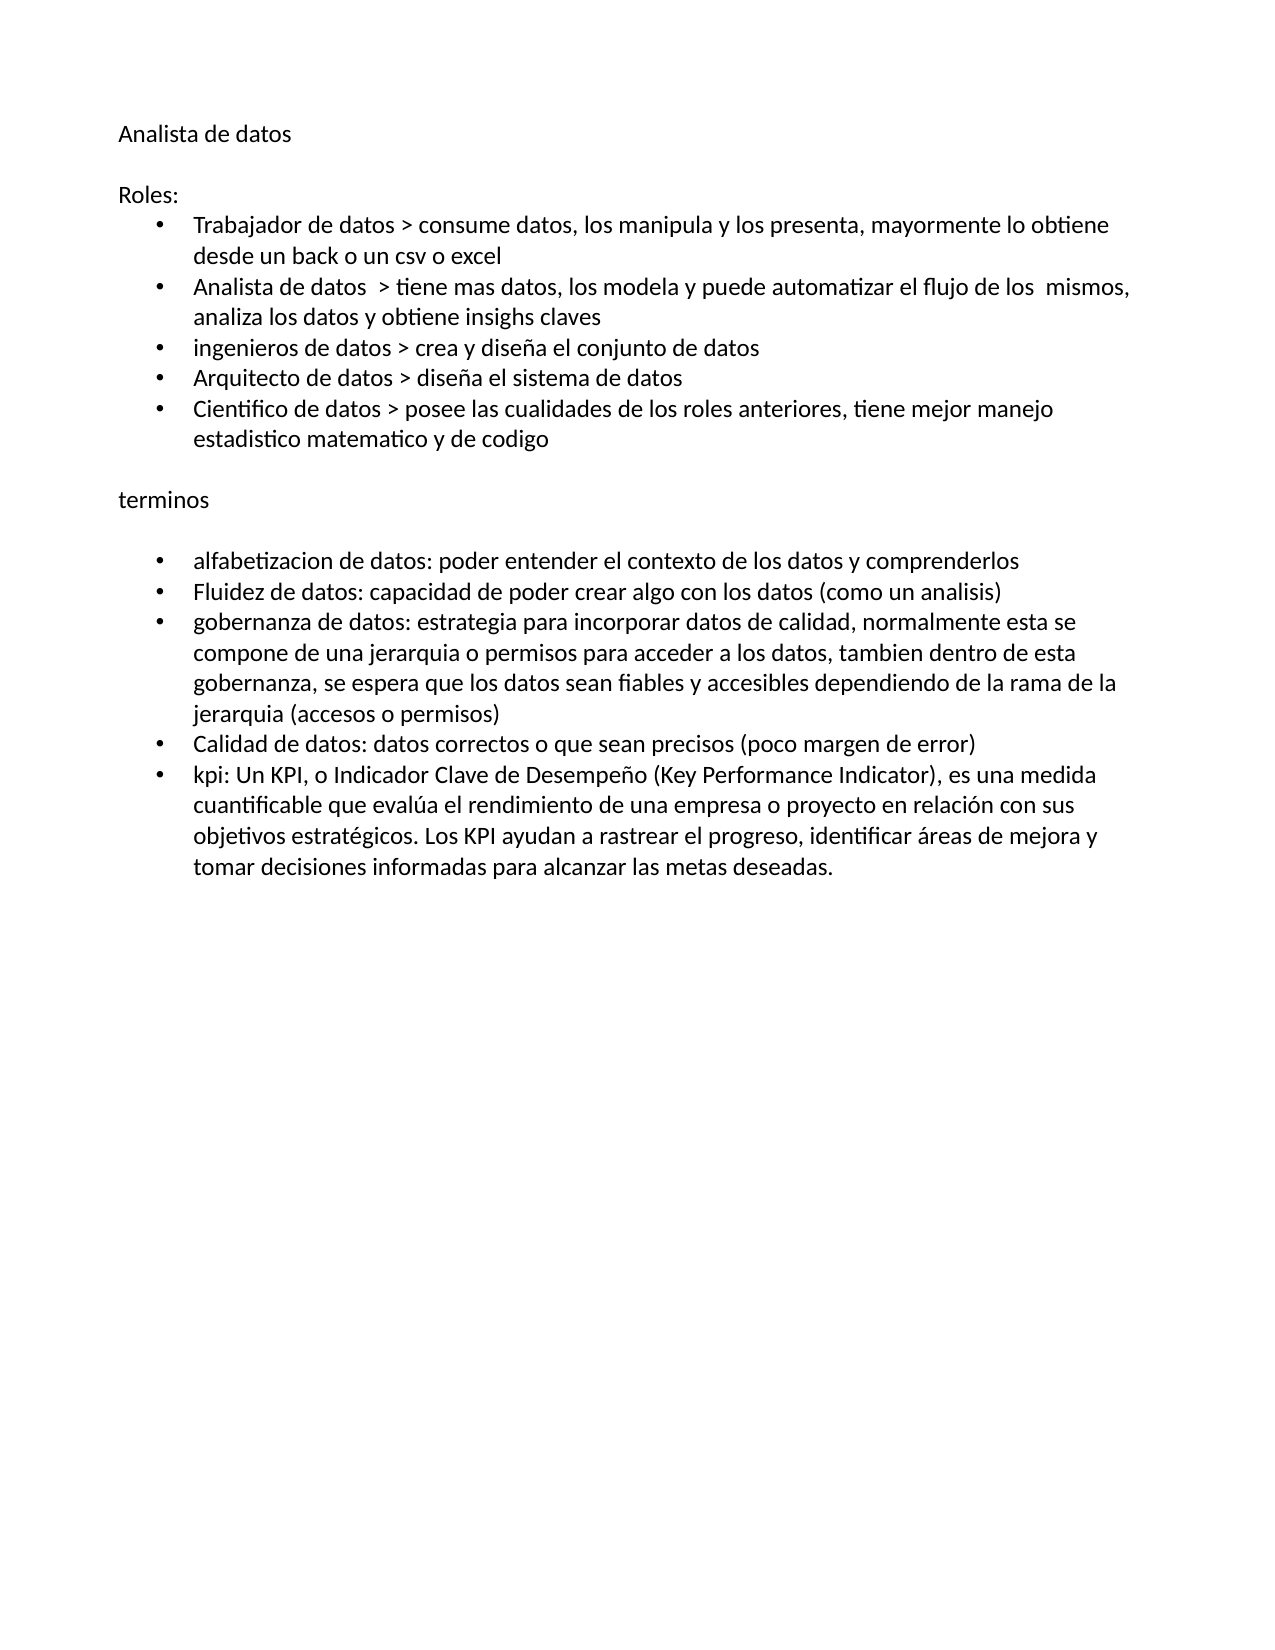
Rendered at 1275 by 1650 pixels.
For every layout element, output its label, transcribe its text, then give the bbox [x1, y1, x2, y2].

list Arquitecto de datos > diseña el sistema de datos [156, 362, 1157, 393]
list Cientifico de datos > posee las cualidades de los roles anteriores, tiene mejor manejo estadistico matematico y de codigo [156, 393, 1157, 454]
list Analista de datos > tiene mas datos, los modela y puede automatizar el flujo de los mismos, analiza los datos y obtiene insighs claves [156, 271, 1157, 332]
text terminos [118, 484, 1157, 515]
list Fluidez de datos: capacidad de poder crear algo con los datos (como un analisis) [156, 576, 1157, 606]
list Calidad de datos: datos correctos o que sean precisos (poco margen de error) [156, 728, 1157, 759]
list gobernanza de datos: estrategia para incorporar datos de calidad, normalmente esta se compone de una jerarquia o permisos para acceder a los datos, tambien dentro de esta gobernanza, se espera que los datos sean fiables y accesibles dependiendo de la rama de la jerarquia (accesos o permisos) [156, 606, 1157, 728]
list alfabetizacion de datos: poder entender el contexto de los datos y comprenderlos [156, 545, 1157, 576]
text Roles: [118, 179, 1157, 210]
text Analista de datos [118, 118, 1157, 149]
list kpi: Un KPI, o Indicador Clave de Desempeño (Key Performance Indicator), es una medida cuantificable que evalúa el rendimiento de una empresa o proyecto en relación con sus objetivos estratégicos. Los KPI ayudan a rastrear el progreso, identificar áreas de mejora y tomar decisiones informadas para alcanzar las metas deseadas. [156, 759, 1157, 881]
list Trabajador de datos > consume datos, los manipula y los presenta, mayormente lo obtiene desde un back o un csv o excel [156, 210, 1157, 271]
list ingenieros de datos > crea y diseña el conjunto de datos [156, 332, 1157, 362]
